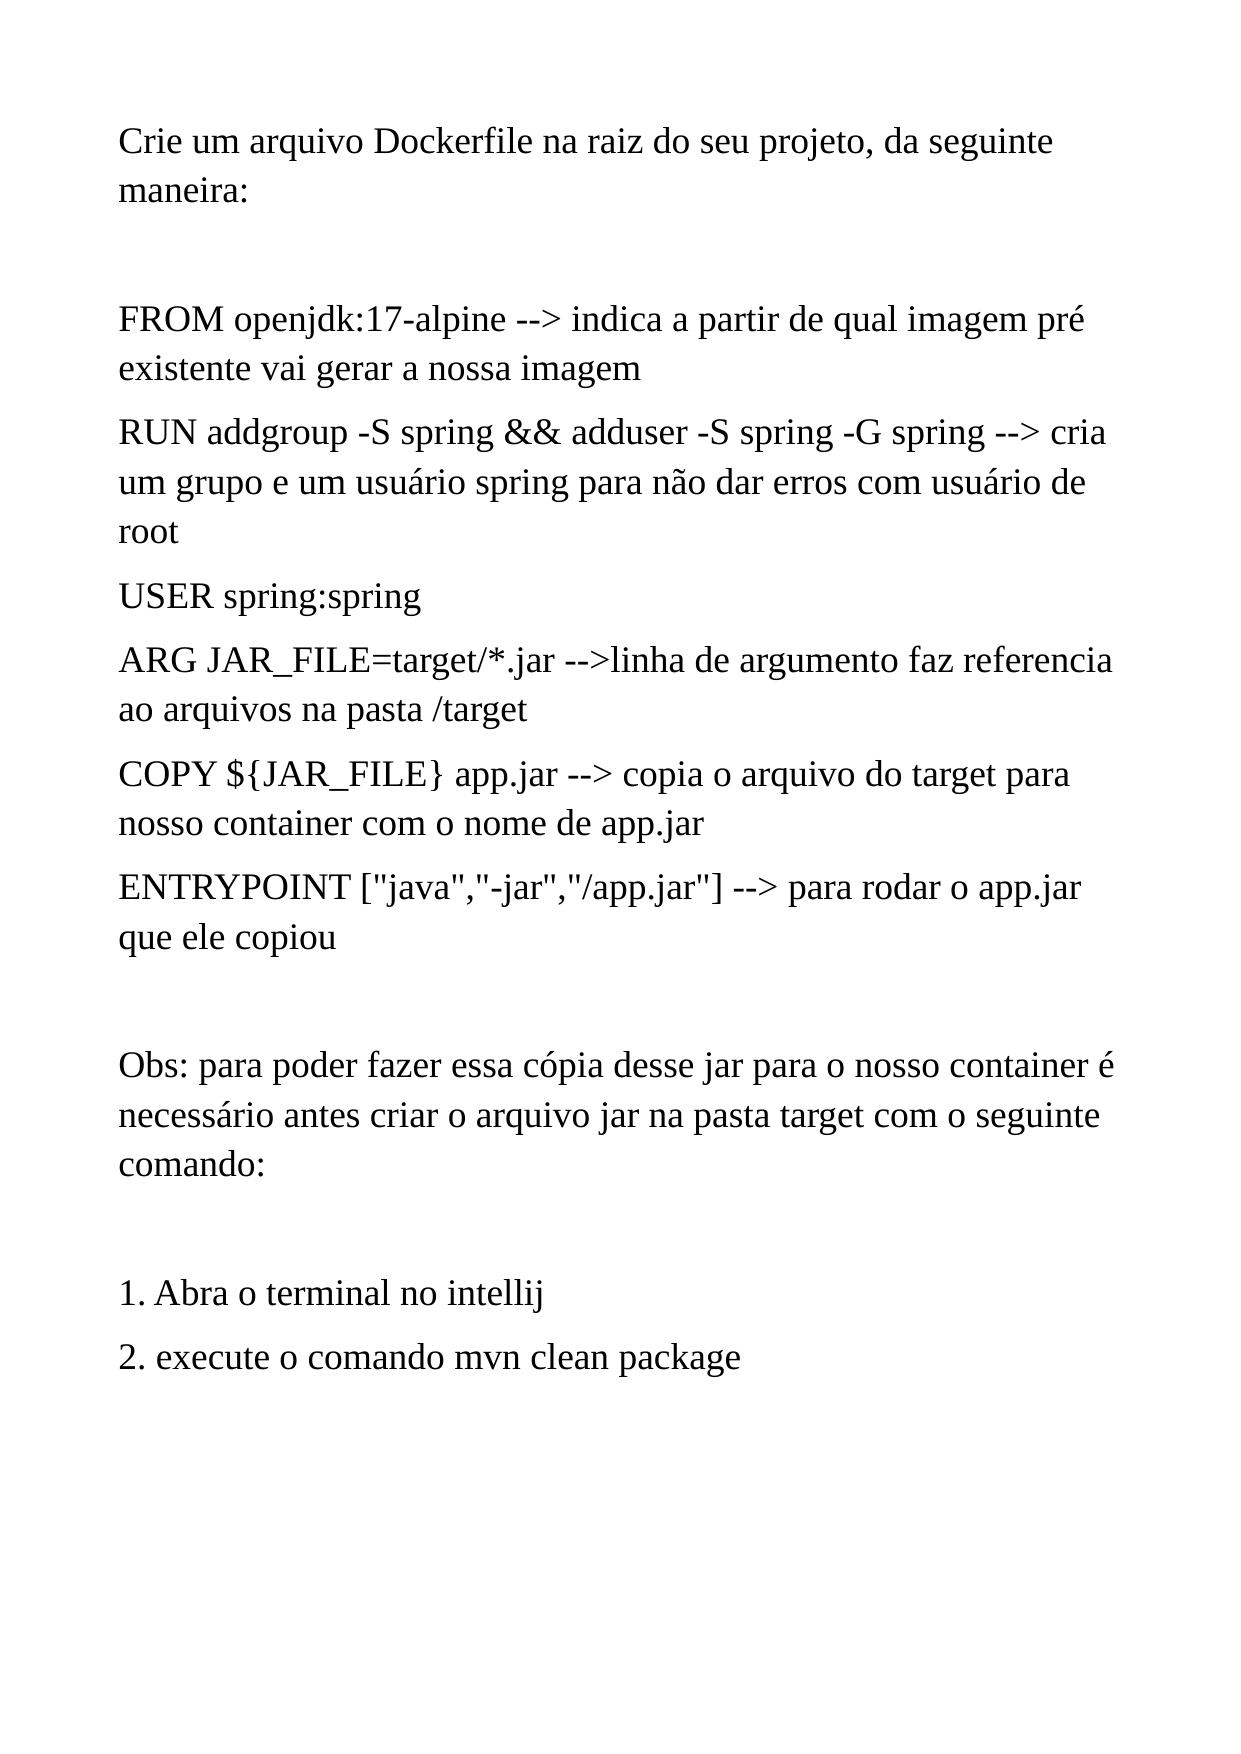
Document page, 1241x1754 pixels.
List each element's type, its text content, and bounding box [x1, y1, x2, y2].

text ARG JAR_FILE=target/*.jar -->linha de argumento faz referencia ao arquivos na pasta /target [118, 637, 1122, 730]
text Obs: para poder fazer essa cópia desse jar para o nosso container é necessário antes criar o arquivo jar na pasta target com o seguinte comando: [118, 1043, 1122, 1185]
text ENTRYPOINT ["java","-jar","/app.jar"] --> para rodar o app.jar que ele copiou [118, 865, 1122, 957]
text 1. Abra o terminal no intellij [118, 1270, 1122, 1313]
text COPY ${JAR_FILE} app.jar --> copia o arquivo do target para nosso container com o nome de app.jar [118, 751, 1122, 844]
text USER spring:spring [118, 573, 1122, 616]
text FROM openjdk:17-alpine --> indica a partir de qual imagem pré existente vai gerar a nossa imagem [118, 296, 1122, 389]
text Crie um arquivo Dockerfile na raiz do seu projeto, da seguinte maneira: [118, 118, 1122, 211]
text RUN addgroup -S spring && adduser -S spring -G spring --> cria um grupo e um usuário spring para não dar erros com usuário de root [118, 410, 1122, 552]
text 2. execute o comando mvn clean package [118, 1334, 1122, 1377]
